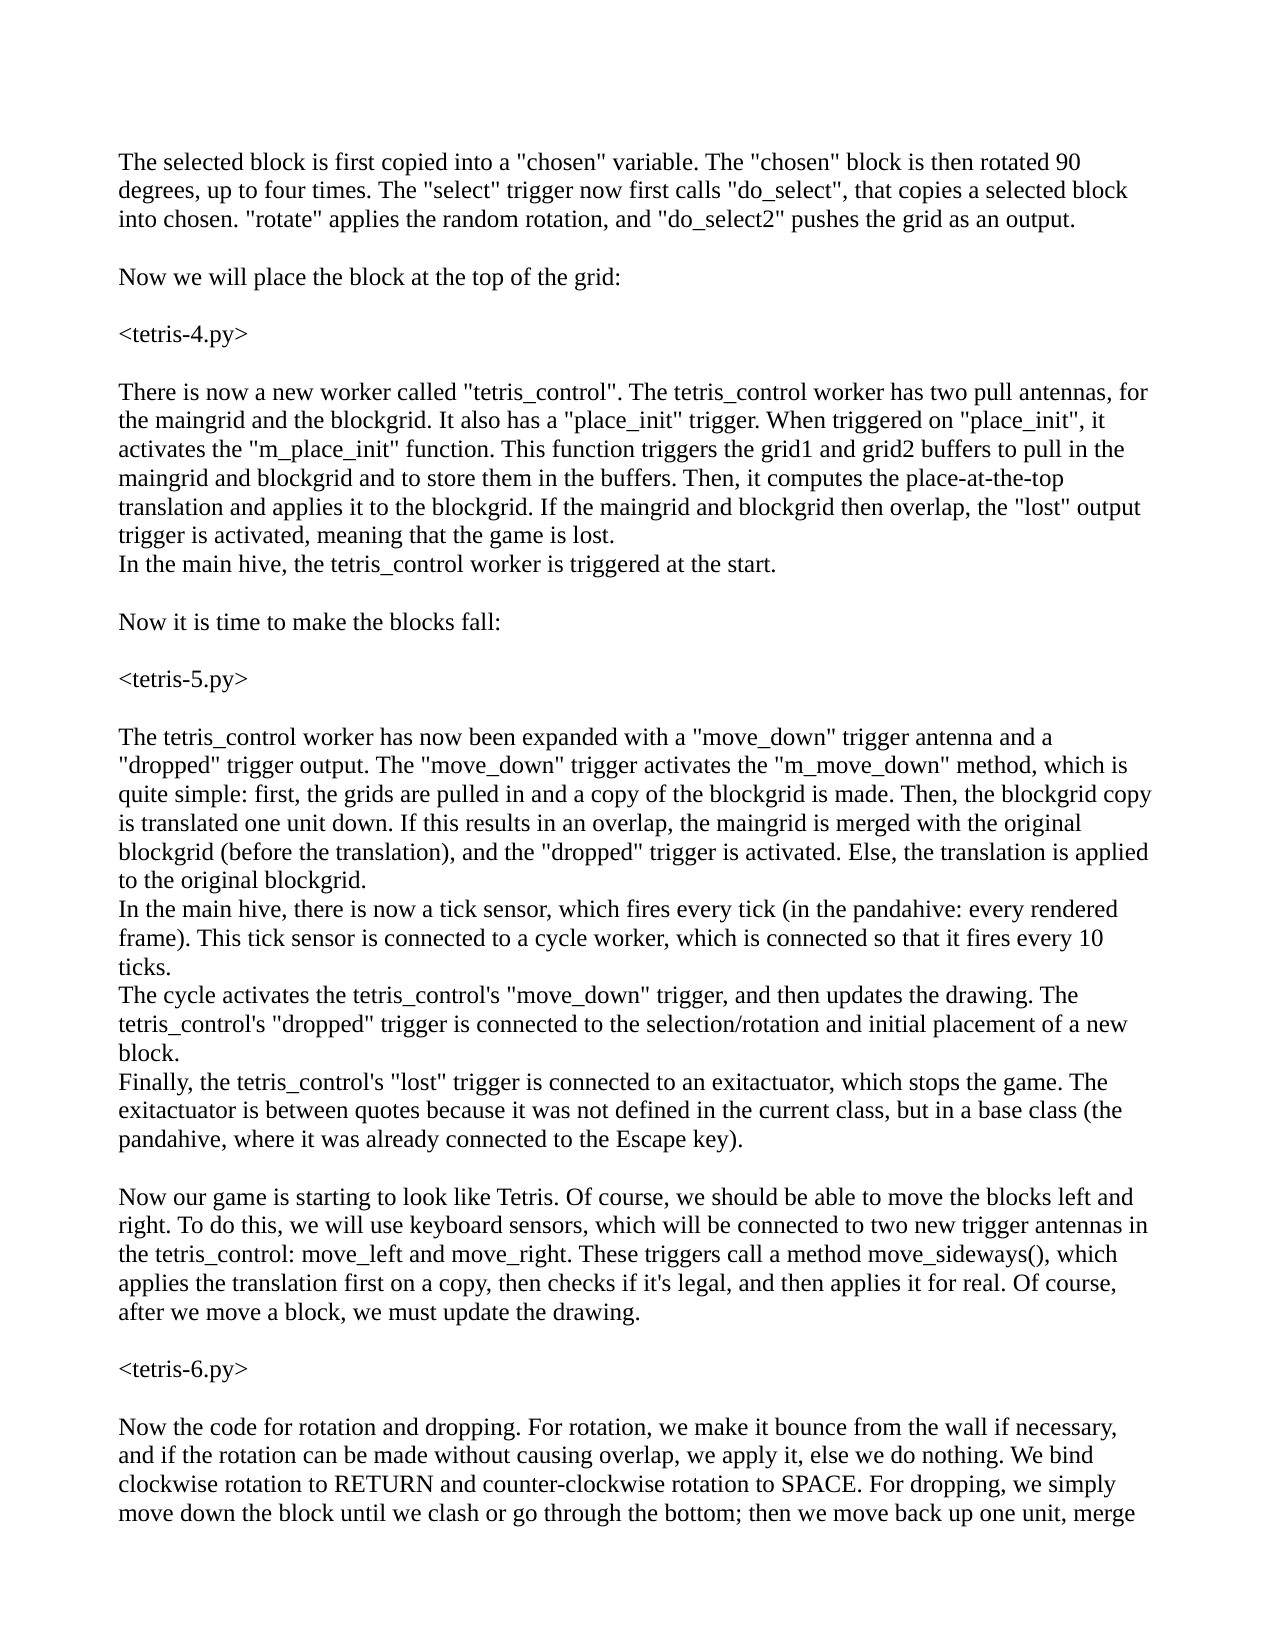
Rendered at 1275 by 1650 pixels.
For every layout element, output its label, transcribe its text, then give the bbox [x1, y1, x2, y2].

text <tetris-5.py> [118, 664, 1157, 693]
text Now the code for rotation and dropping. For rotation, we make it bounce from the wall if necessary, and if the rotation can be made without causing overlap, we apply it, else we do nothing. We bind clockwise rotation to RETURN and counter-clockwise rotation to SPACE. For dropping, we simply move down the block until we clash or go through the bottom; then we move back up one unit, merge [118, 1412, 1157, 1527]
text <tetris-6.py> [118, 1354, 1157, 1383]
text The selected block is first copied into a "chosen" variable. The "chosen" block is then rotated 90 degrees, up to four times. The "select" trigger now first calls "do_select", that copies a selected block into chosen. "rotate" applies the random rotation, and "do_select2" pushes the grid as an output. [118, 147, 1157, 233]
text <tetris-4.py> [118, 319, 1157, 348]
text In the main hive, the tetris_control worker is triggered at the start. [118, 549, 1157, 578]
text Finally, the tetris_control's "lost" trigger is connected to an exitactuator, which stops the game. The exitactuator is between quotes because it was not defined in the current class, but in a base class (the pandahive, where it was already connected to the Escape key). [118, 1067, 1157, 1153]
text There is now a new worker called "tetris_control". The tetris_control worker has two pull antennas, for the maingrid and the blockgrid. It also has a "place_init" trigger. When triggered on "place_init", it activates the "m_place_init" function. This function triggers the grid1 and grid2 buffers to pull in the maingrid and blockgrid and to store them in the buffers. Then, it computes the place-at-the-top translation and applies it to the blockgrid. If the maingrid and blockgrid then overlap, the "lost" output trigger is activated, meaning that the game is lost. [118, 377, 1157, 549]
text Now it is time to make the blocks fall: [118, 607, 1157, 636]
text The cycle activates the tetris_control's "move_down" trigger, and then updates the drawing. The tetris_control's "dropped" trigger is connected to the selection/rotation and initial placement of a new block. [118, 981, 1157, 1067]
text In the main hive, there is now a tick sensor, which fires every tick (in the pandahive: every rendered frame). This tick sensor is connected to a cycle worker, which is connected so that it fires every 10 ticks. [118, 894, 1157, 981]
text The tetris_control worker has now been expanded with a "move_down" trigger antenna and a "dropped" trigger output. The "move_down" trigger activates the "m_move_down" method, which is quite simple: first, the grids are pulled in and a copy of the blockgrid is made. Then, the blockgrid copy is translated one unit down. If this results in an overlap, the maingrid is merged with the original blockgrid (before the translation), and the "dropped" trigger is activated. Else, the translation is applied to the original blockgrid. [118, 722, 1157, 894]
text Now we will place the block at the top of the grid: [118, 262, 1157, 291]
text Now our game is starting to look like Tetris. Of course, we should be able to move the blocks left and right. To do this, we will use keyboard sensors, which will be connected to two new trigger antennas in the tetris_control: move_left and move_right. These triggers call a method move_sideways(), which applies the translation first on a copy, then checks if it's legal, and then applies it for real. Of course, after we move a block, we must update the drawing. [118, 1182, 1157, 1326]
